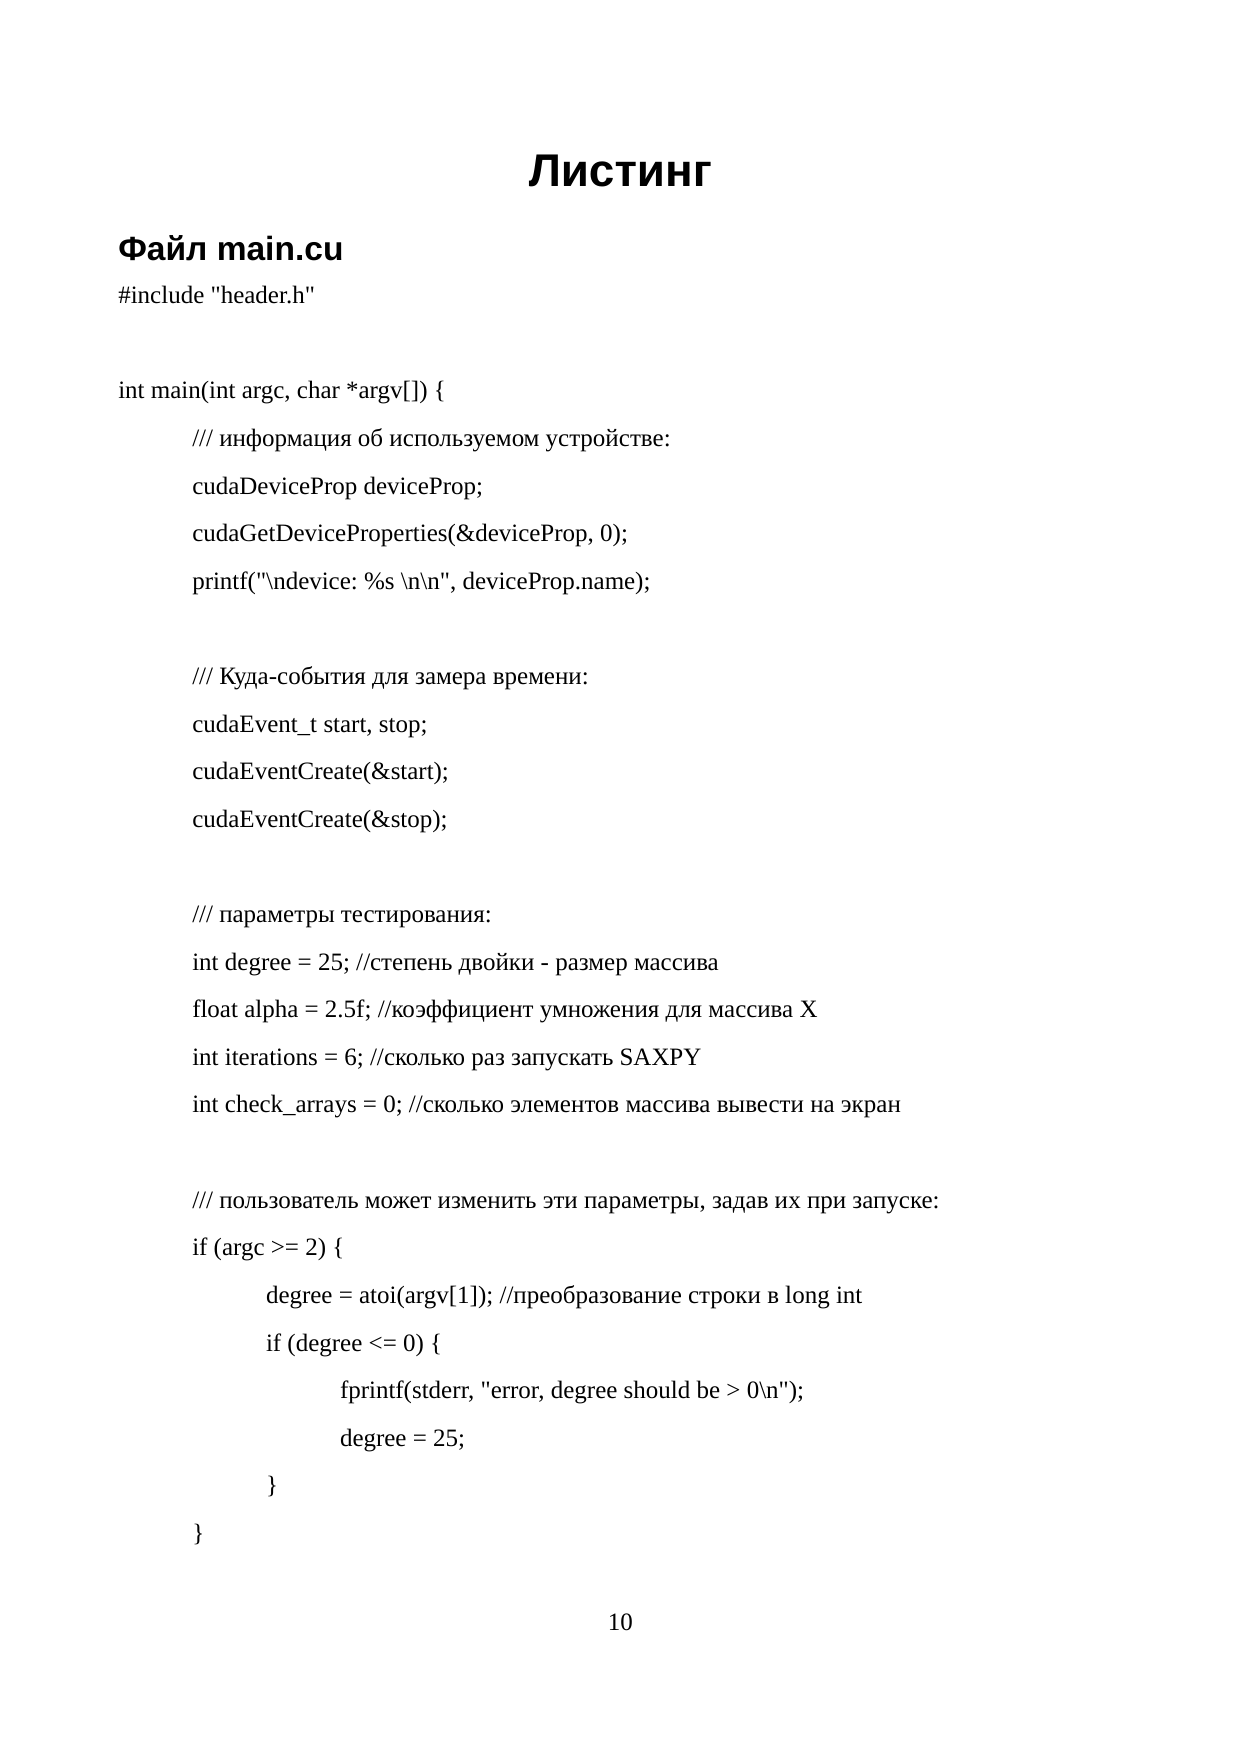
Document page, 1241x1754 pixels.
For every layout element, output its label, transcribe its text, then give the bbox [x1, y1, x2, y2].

text printf("\ndevice: %s \n\n", deviceProp.name); [118, 566, 1122, 595]
subtitle Листинг [118, 143, 1122, 196]
text /// пользователь может изменить эти параметры, задав их при запуске: [118, 1185, 1122, 1213]
text cudaEventCreate(&stop); [118, 804, 1122, 833]
text cudaGetDeviceProperties(&deviceProp, 0); [118, 518, 1122, 547]
text int iterations = 6; //сколько раз запускать SAXPY [118, 1042, 1122, 1071]
text fprintf(stderr, "error, degree should be > 0\n"); [118, 1375, 1122, 1404]
text /// информация об используемом устройстве: [118, 423, 1122, 452]
text } [118, 1470, 1122, 1499]
text degree = atoi(argv[1]); //преобразование строки в long int [118, 1280, 1122, 1309]
text int check_arrays = 0; //сколько элементов массива вывести на экран [118, 1089, 1122, 1118]
text if (degree <= 0) { [118, 1328, 1122, 1356]
text cudaDeviceProp deviceProp; [118, 471, 1122, 499]
text } [118, 1518, 1122, 1547]
text int main(int argc, char *argv[]) { [118, 376, 1122, 404]
text /// Куда-события для замера времени: [118, 661, 1122, 690]
text cudaEvent_t start, stop; [118, 709, 1122, 737]
text cudaEventCreate(&start); [118, 756, 1122, 785]
text if (argc >= 2) { [118, 1232, 1122, 1261]
text #include "header.h" [118, 280, 1122, 309]
text int degree = 25; //степень двойки - размер массива [118, 947, 1122, 976]
text degree = 25; [118, 1423, 1122, 1452]
text float alpha = 2.5f; //коэффициент умножения для массива X [118, 994, 1122, 1023]
subtitle Файл main.cu [118, 229, 1122, 268]
text /// параметры тестирования: [118, 899, 1122, 928]
